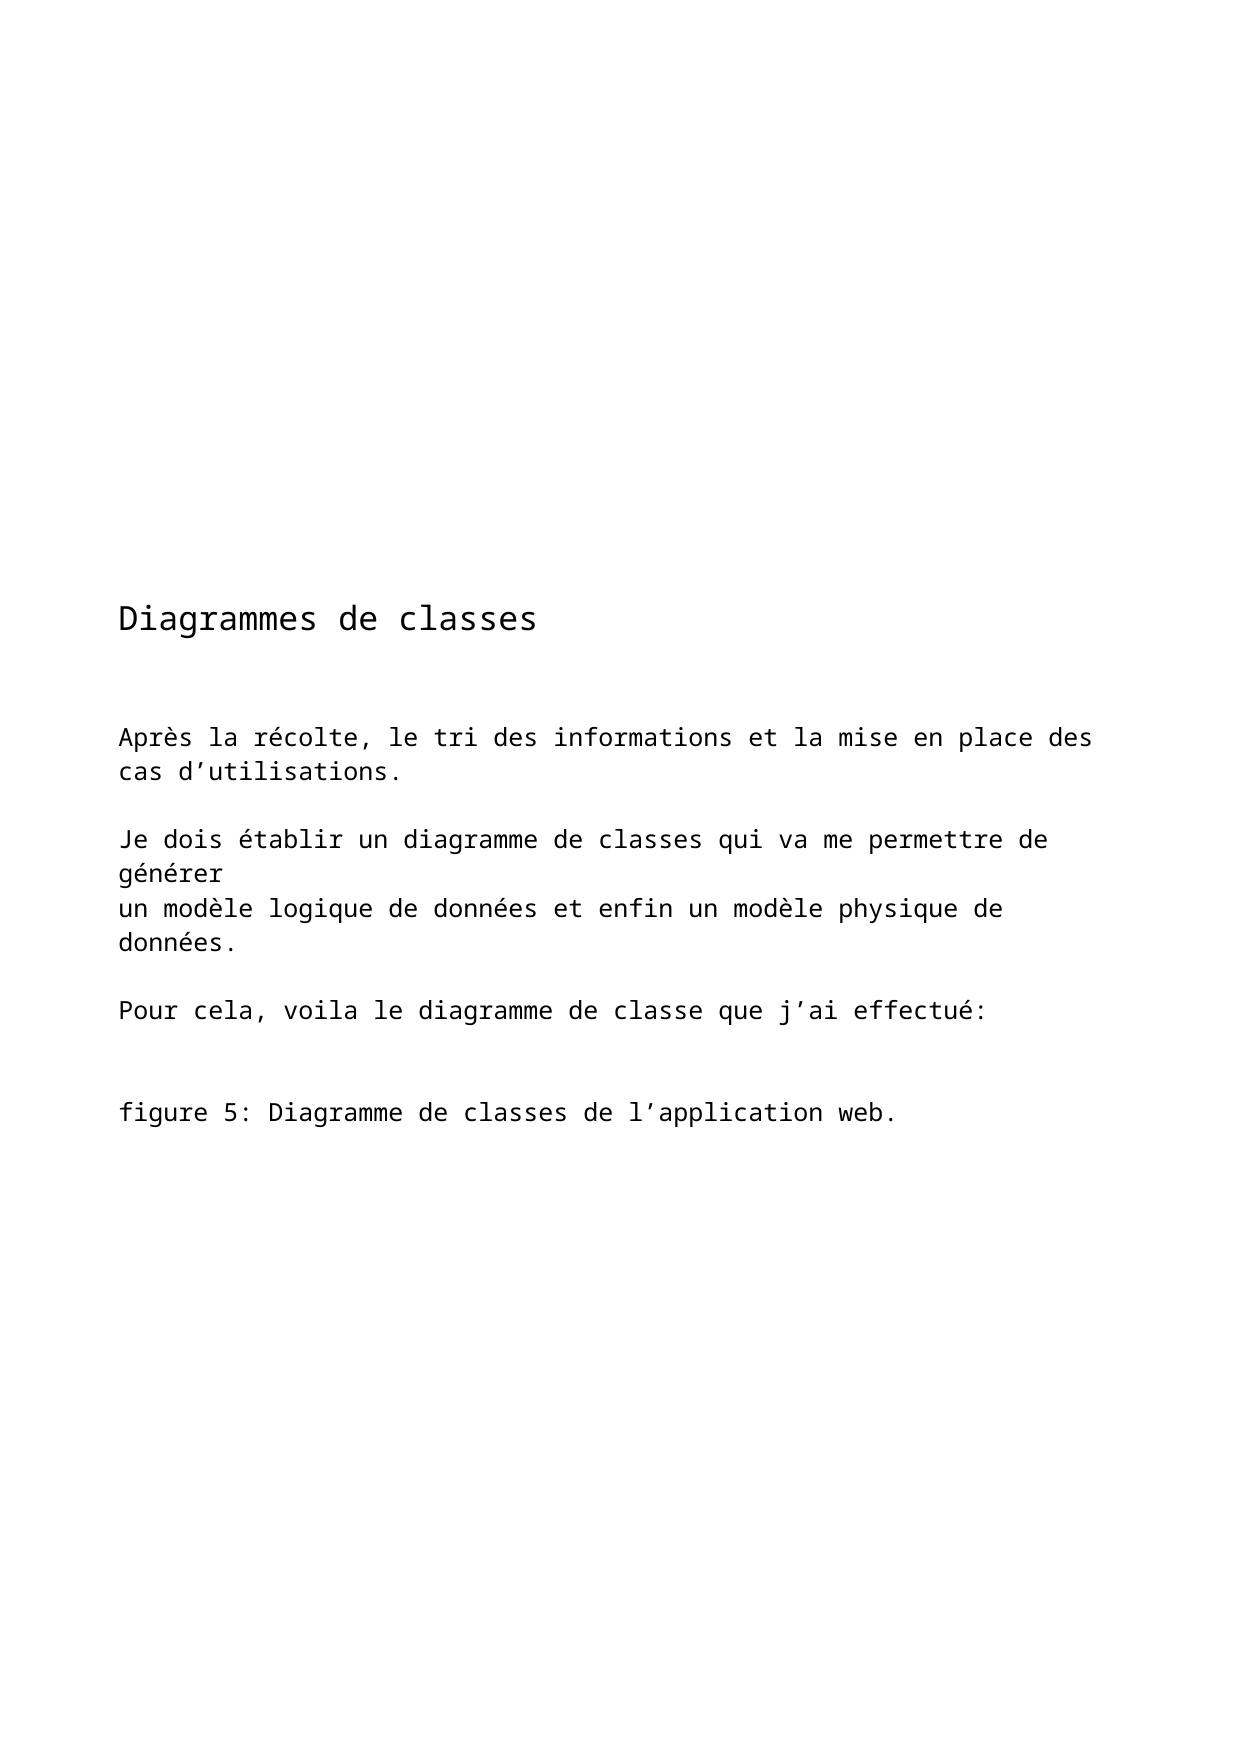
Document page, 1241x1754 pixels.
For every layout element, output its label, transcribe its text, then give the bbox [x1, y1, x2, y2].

text Pour cela, voila le diagramme de classe que j’ai effectué: [118, 992, 1122, 1026]
text Je dois établir un diagramme de classes qui va me permettre de générer [118, 822, 1122, 890]
text Après la récolte, le tri des informations et la mise en place des cas d’utilisations. [118, 720, 1122, 788]
text figure 5: Diagramme de classes de l’application web. [118, 1094, 1122, 1129]
text Diagrammes de classes [118, 595, 1122, 640]
text un modèle logique de données et enfin un modèle physique de données. [118, 890, 1122, 958]
